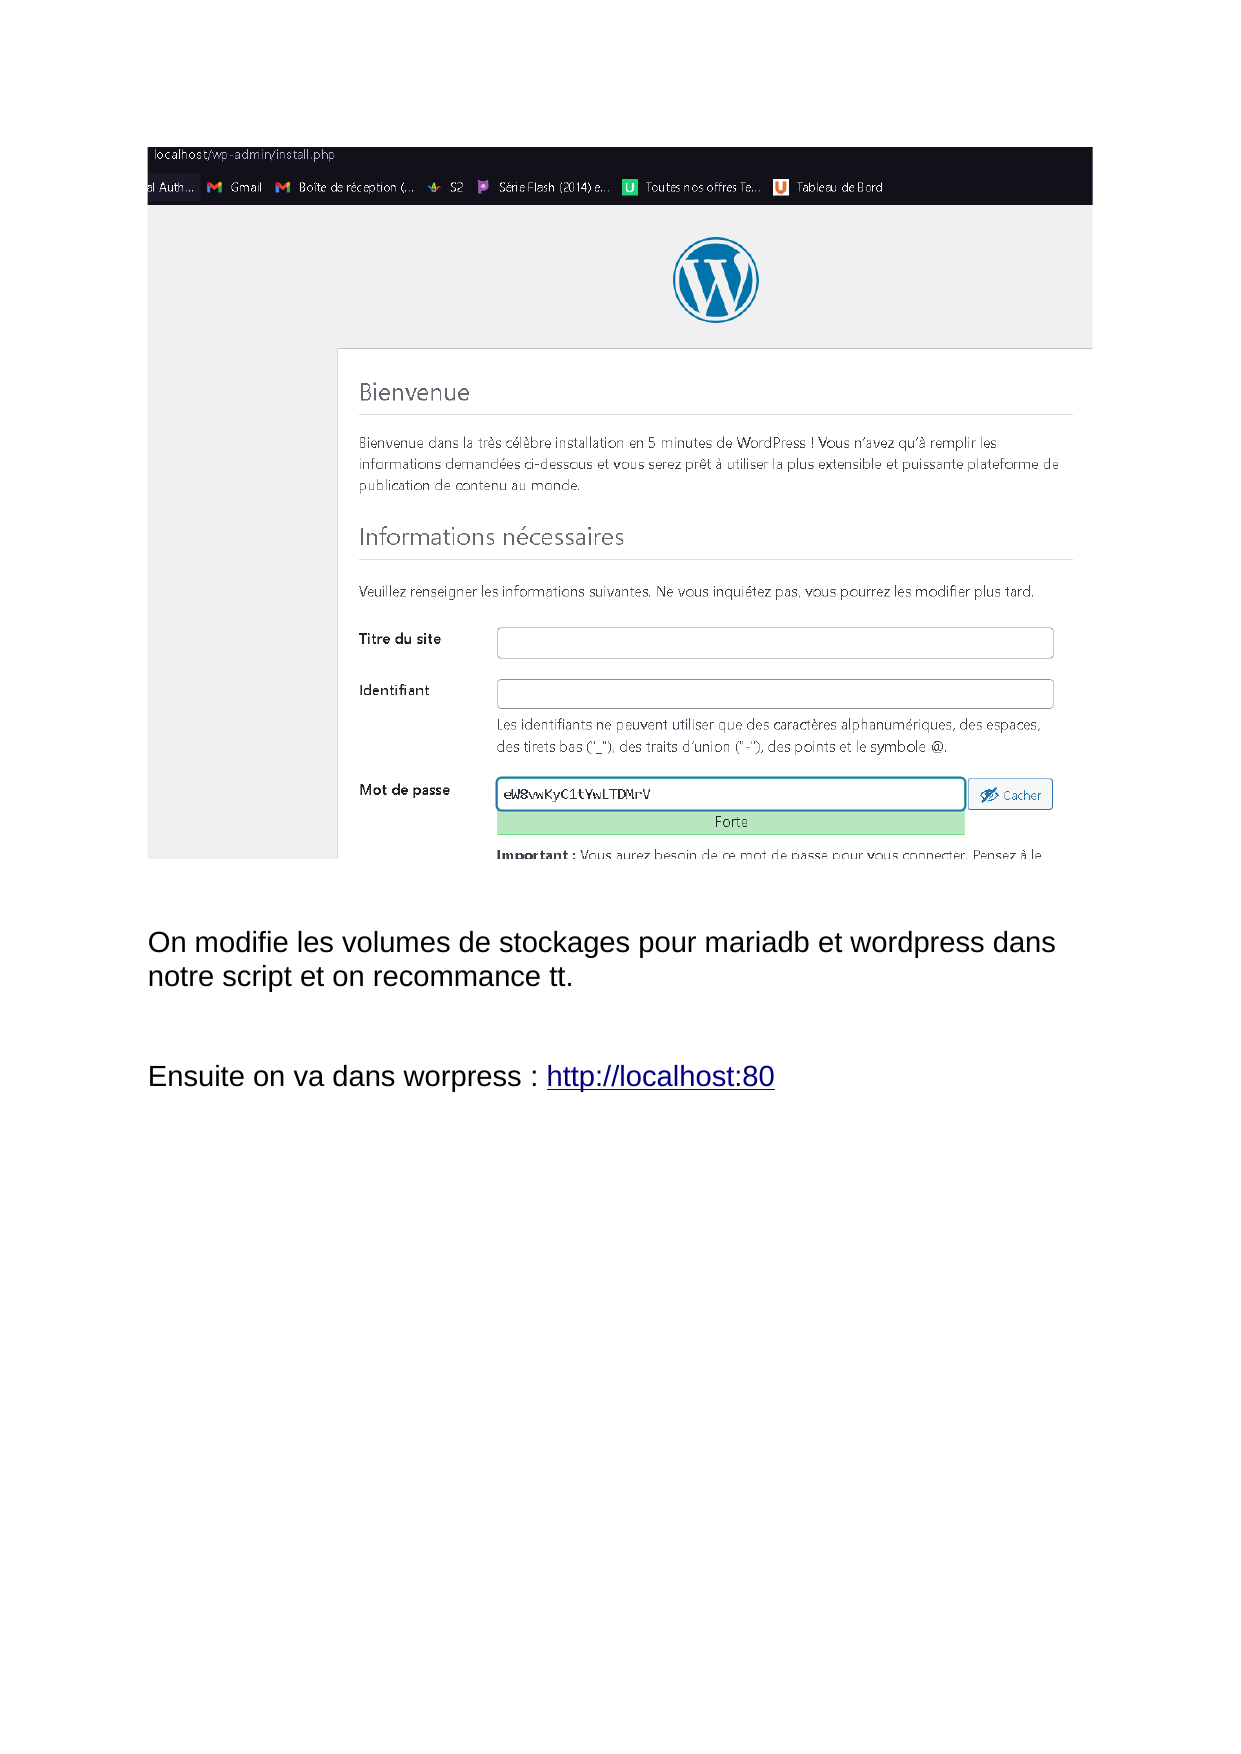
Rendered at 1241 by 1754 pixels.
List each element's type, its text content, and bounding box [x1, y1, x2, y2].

text Ensuite on va dans worpress : http://localhost:80 [148, 1059, 1093, 1093]
text On modifie les volumes de stockages pour mariadb et wordpress dans notre script et on recommance tt. [148, 925, 1093, 992]
